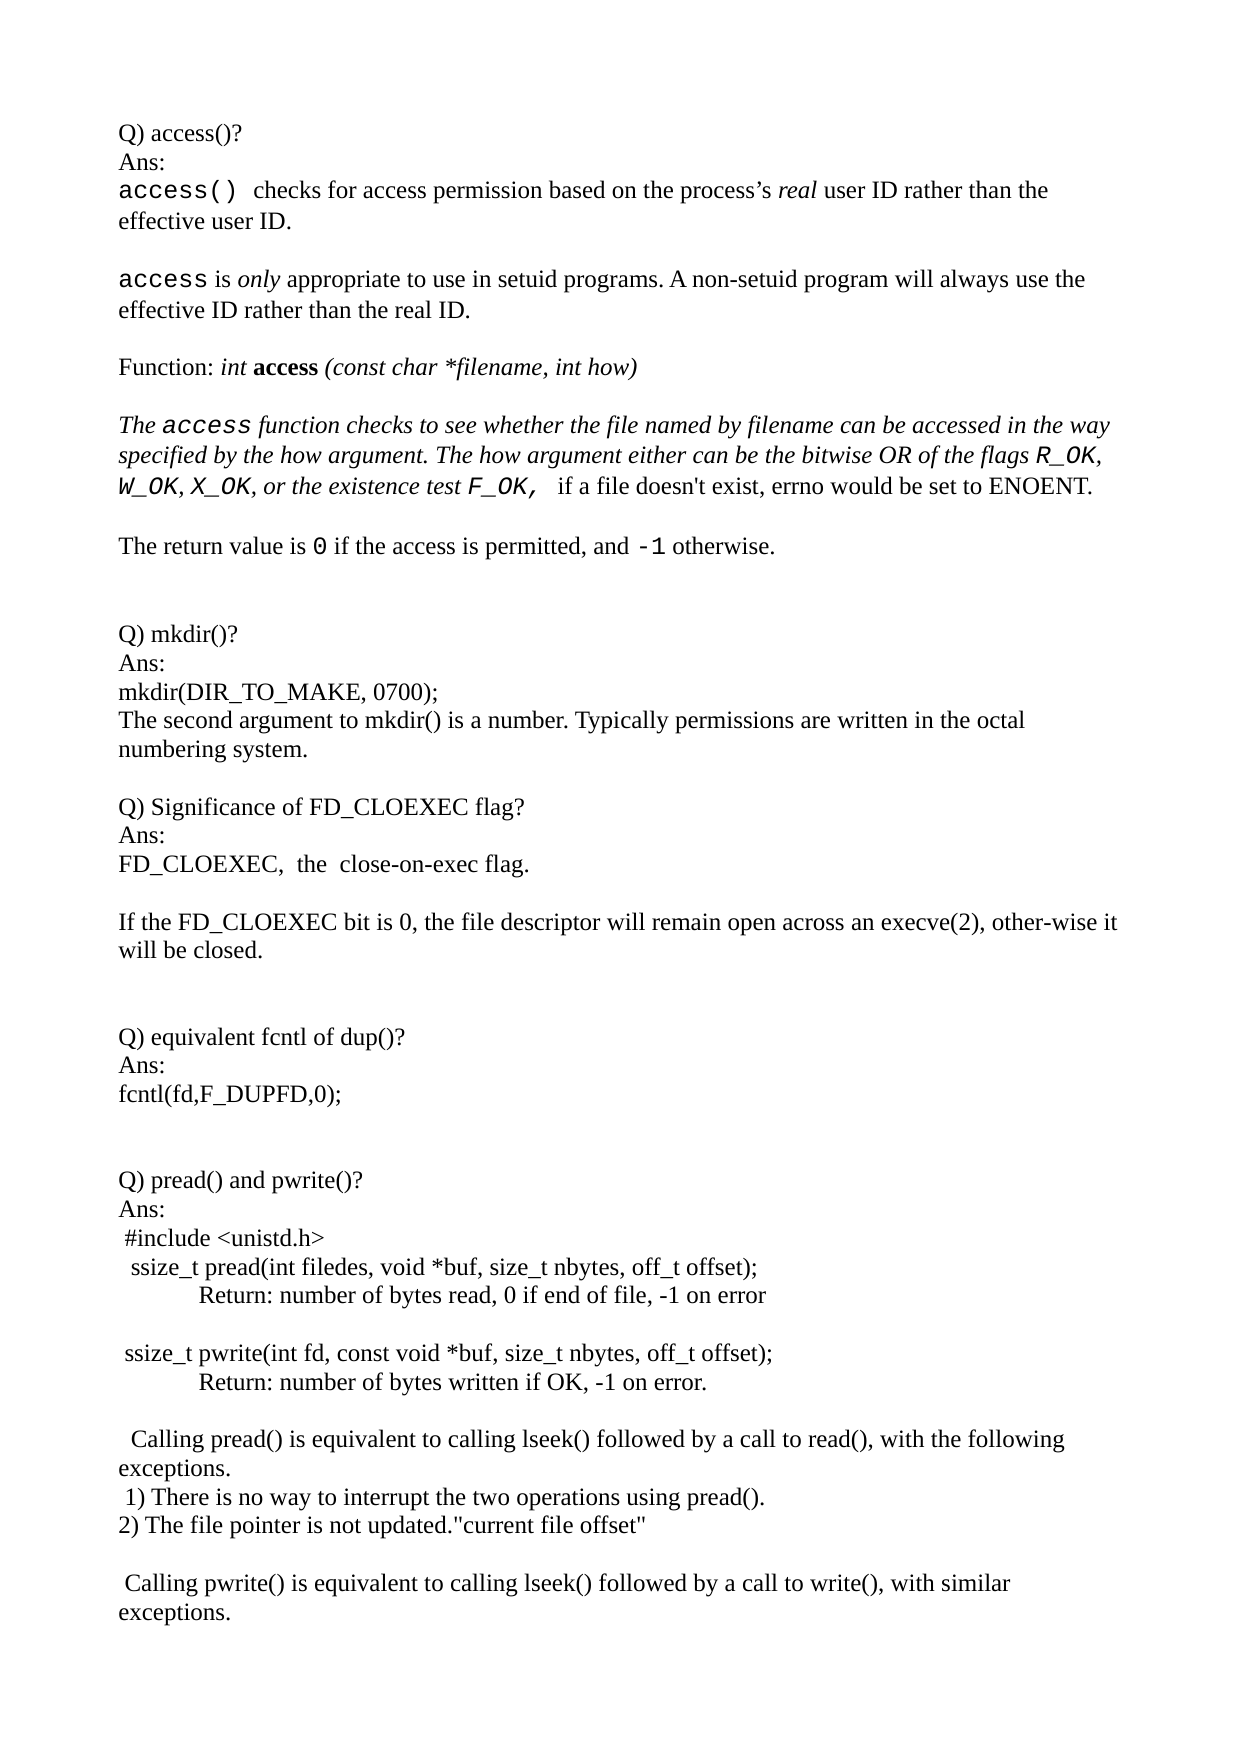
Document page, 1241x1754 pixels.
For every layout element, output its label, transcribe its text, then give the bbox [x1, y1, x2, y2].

text The return value is 0 if the access is permitted, and -1 otherwise. [118, 531, 1122, 562]
text If the FD_CLOEXEC bit is 0, the file descriptor will remain open across an execve(2), other‐wise it will be closed. [118, 907, 1122, 964]
text ssize_t pwrite(int fd, const void *buf, size_t nbytes, off_t offset); [118, 1338, 1122, 1367]
text The second argument to mkdir() is a number. Typically permissions are written in the octal numbering system. [118, 706, 1122, 763]
text access() checks for access permission based on the process’s real user ID rather than the effective user ID. [118, 176, 1122, 235]
text Q) access()? [118, 118, 1122, 147]
text fcntl(fd,F_DUPFD,0); [118, 1079, 1122, 1108]
text The access function checks to see whether the file named by filename can be accessed in the way specified by the how argument. The how argument either can be the bitwise OR of the flags R_OK, W_OK, X_OK, or the existence test F_OK, if a file doesn't exist, errno would be set to ENOENT. [118, 410, 1122, 502]
text Ans: [118, 147, 1122, 176]
text Calling pwrite() is equivalent to calling lseek() followed by a call to write(), with similar exceptions. [118, 1568, 1122, 1626]
text Ans: [118, 648, 1122, 677]
text ssize_t pread(int filedes, void *buf, size_t nbytes, off_t offset); [118, 1252, 1122, 1281]
text Function: int access (const char *filename, int how) [118, 352, 1122, 381]
text mkdir(DIR_TO_MAKE, 0700); [118, 677, 1122, 706]
text Ans: [118, 821, 1122, 849]
text #include <unistd.h> [118, 1223, 1122, 1252]
text 1) There is no way to interrupt the two operations using pread(). [118, 1482, 1122, 1511]
text Q) mkdir()? [118, 619, 1122, 648]
text Return: number of bytes written if OK, -1 on error. [118, 1367, 1122, 1396]
text Q) equivalent fcntl of dup()? [118, 1022, 1122, 1051]
text 2) The file pointer is not updated."current file offset" [118, 1511, 1122, 1539]
text Return: number of bytes read, 0 if end of file, -1 on error [118, 1281, 1122, 1309]
text Calling pread() is equivalent to calling lseek() followed by a call to read(), with the following exceptions. [118, 1424, 1122, 1482]
text Ans: [118, 1194, 1122, 1223]
text Q) pread() and pwrite()? [118, 1166, 1122, 1194]
text access is only appropriate to use in setuid programs. A non-setuid program will always use the effective ID rather than the real ID. [118, 264, 1122, 323]
text Ans: [118, 1051, 1122, 1079]
text FD_CLOEXEC, the close-on-exec flag. [118, 849, 1122, 878]
text Q) Significance of FD_CLOEXEC flag? [118, 792, 1122, 821]
